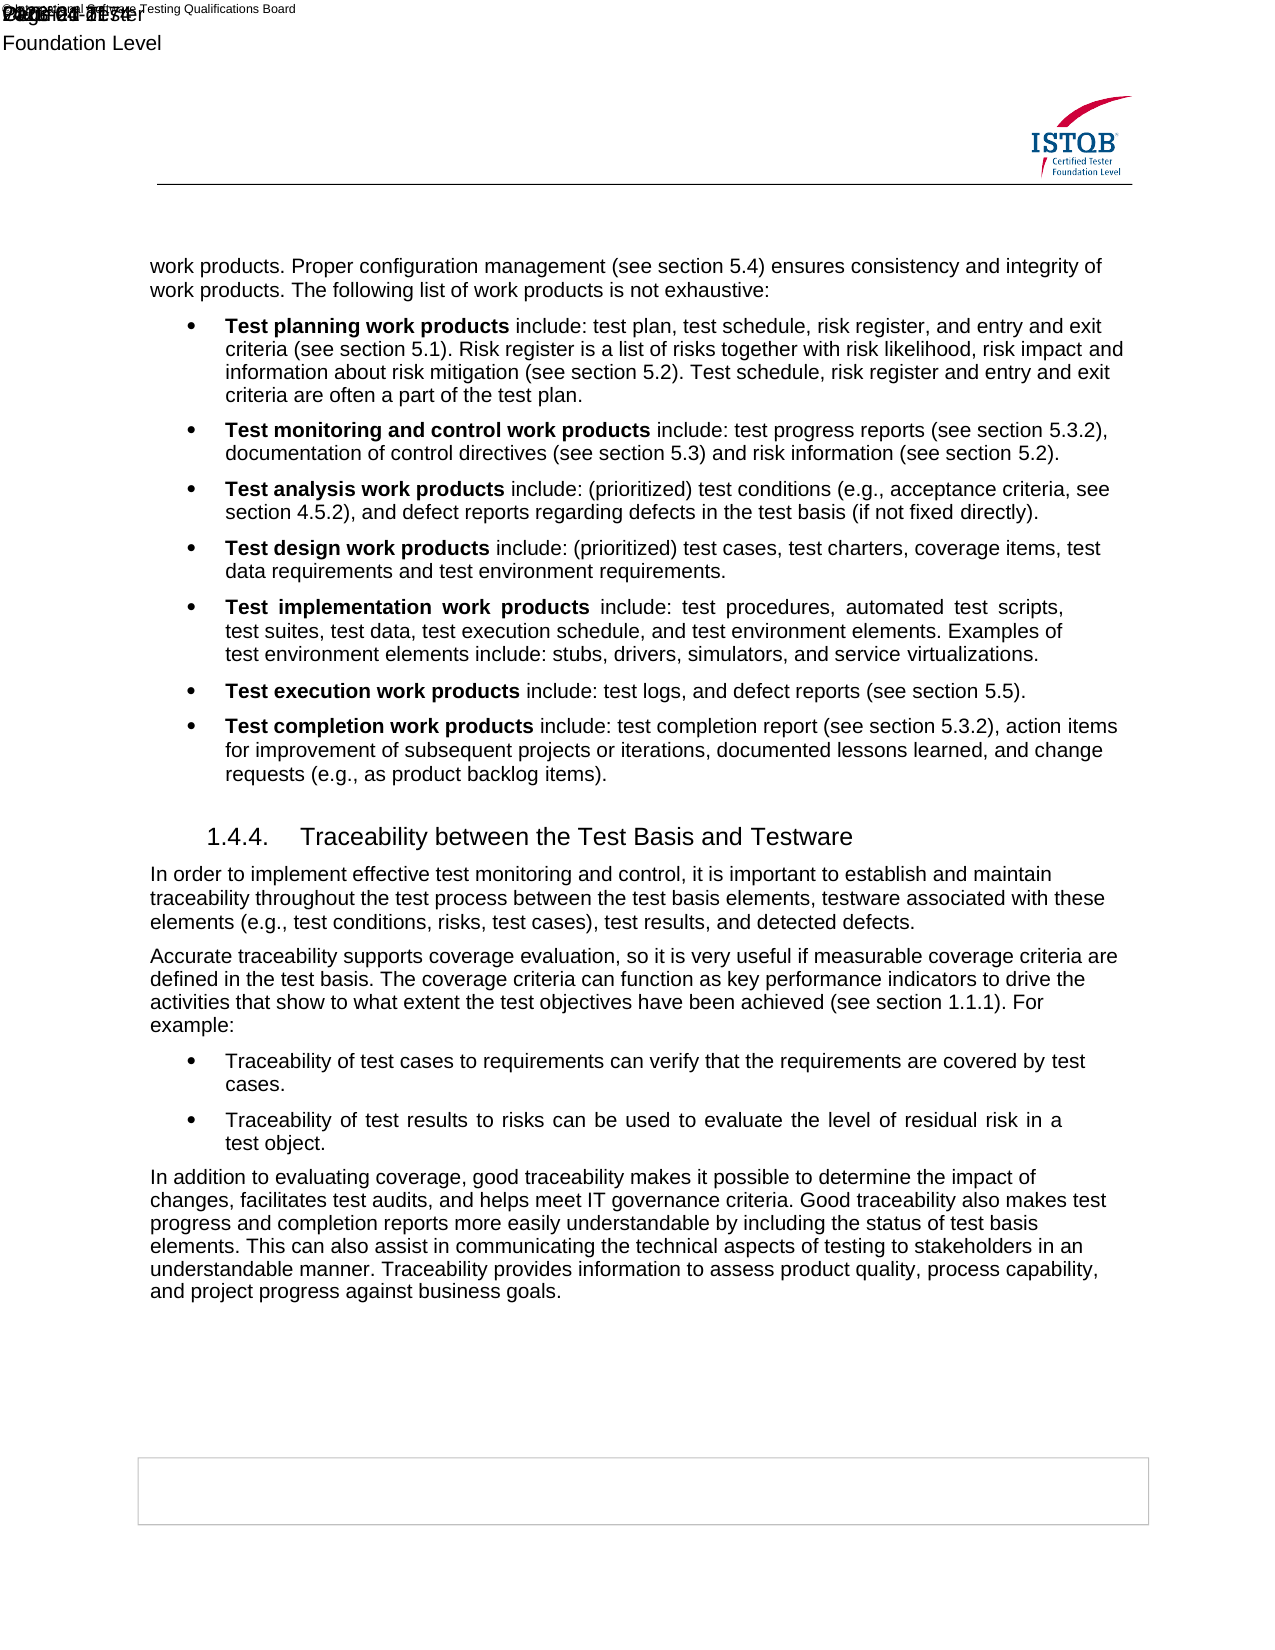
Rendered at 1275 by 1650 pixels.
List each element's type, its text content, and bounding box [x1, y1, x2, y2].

text Accurate traceability supports coverage evaluation, so it is very useful if measurable coverage criteria are defined in the test basis. The coverage criteria can function as key performance indicators to drive the activities that show to what extent the test objectives have been achieved (see section 1.1.1). For example: [150, 946, 1125, 1037]
list Test monitoring and control work products include: test progress reports (see section 5.3.2), documentation of control directives (see section 5.3) and risk information (see section 5.2). [188, 419, 1108, 465]
list Test planning work products include: test plan, test schedule, risk register, and entry and exit criteria (see section 5.1). Risk register is a list of risks together with risk likelihood, risk impact and information about risk mitigation (see section 5.2). Test schedule, risk register and entry and exit criteria are often a part of the test plan. [188, 315, 1124, 406]
list Traceability of test results to risks can be used to evaluate the level of residual risk in a test object. [188, 1109, 1062, 1154]
list Traceability of test cases to requirements can verify that the requirements are covered by test cases. [188, 1050, 1086, 1096]
picture [1031, 96, 1133, 179]
list Test execution work products include: test logs, and defect reports (see section 5.5). [187, 678, 1152, 702]
list Test implementation work products include: test procedures, automated test scripts, test suites, test data, test execution schedule, and test environment elements. Examples of test environment elements include: stubs, drivers, simulators, and service virtualizations. [188, 595, 1064, 666]
subtitle Traceability between the Test Basis and Testware [206, 822, 1152, 851]
list Test completion work products include: test completion report (see section 5.3.2), action items for improvement of subsequent projects or iterations, documented lessons learned, and change requests (e.g., as product backlog items). [188, 715, 1118, 786]
text work products. Proper configuration management (see section 5.4) ensures consistency and integrity of work products. The following list of work products is not exhaustive: [150, 255, 1125, 302]
text In addition to evaluating coverage, good traceability makes it possible to determine the impact of changes, facilitates test audits, and helps meet IT governance criteria. Good traceability also makes test progress and completion reports more easily understandable by including the status of test basis elements. This can also assist in communicating the technical aspects of testing to stakeholders in an understandable manner. Traceability provides information to assess product quality, process capability, and project progress against business goals. [150, 1167, 1113, 1303]
text In order to implement effective test monitoring and control, it is important to establish and maintain traceability throughout the test process between the test basis elements, testware associated with these elements (e.g., test conditions, risks, test cases), test results, and detected defects. [150, 863, 1109, 933]
list Test design work products include: (prioritized) test cases, test charters, coverage items, test data requirements and test environment requirements. [188, 537, 1102, 582]
list Test analysis work products include: (prioritized) test conditions (e.g., acceptance criteria, see section 4.5.2), and defect reports regarding defects in the test basis (if not fixed directly). [188, 478, 1111, 524]
